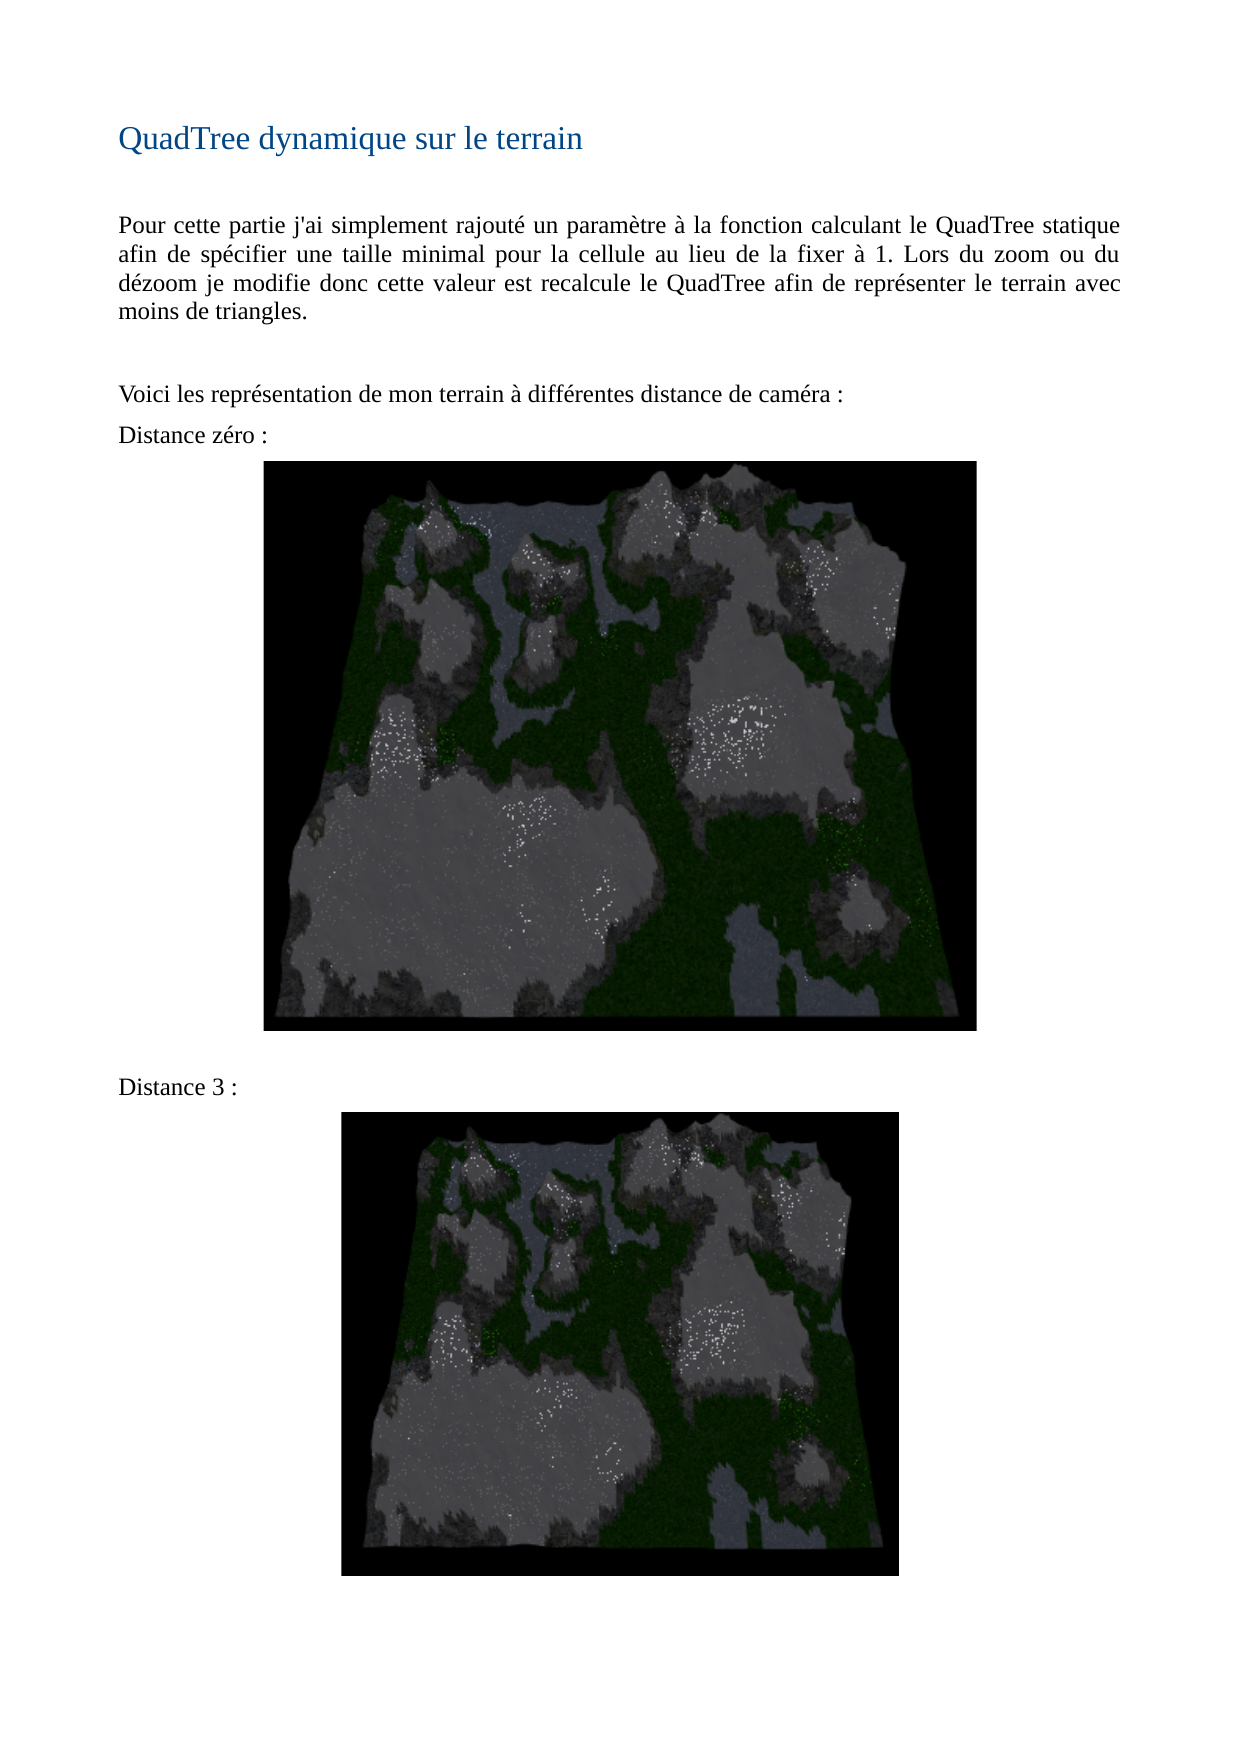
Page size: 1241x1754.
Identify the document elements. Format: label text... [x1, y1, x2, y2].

text Pour cette partie j'ai simplement rajouté un paramètre à la fonction calculant le QuadTree statique afin de spécifier une taille minimal pour la cellule au lieu de la fixer à 1. Lors du zoom ou du dézoom je modifie donc cette valeur est recalcule le QuadTree afin de représenter le terrain avec moins de triangles. [118, 210, 1122, 325]
text Distance 3 : [118, 1072, 1122, 1100]
text Distance zéro : [118, 420, 1122, 449]
picture [263, 461, 977, 1031]
text QuadTree dynamique sur le terrain [118, 118, 1122, 156]
text Voici les représentation de mon terrain à différentes distance de caméra : [118, 379, 1122, 408]
picture [341, 1112, 899, 1576]
